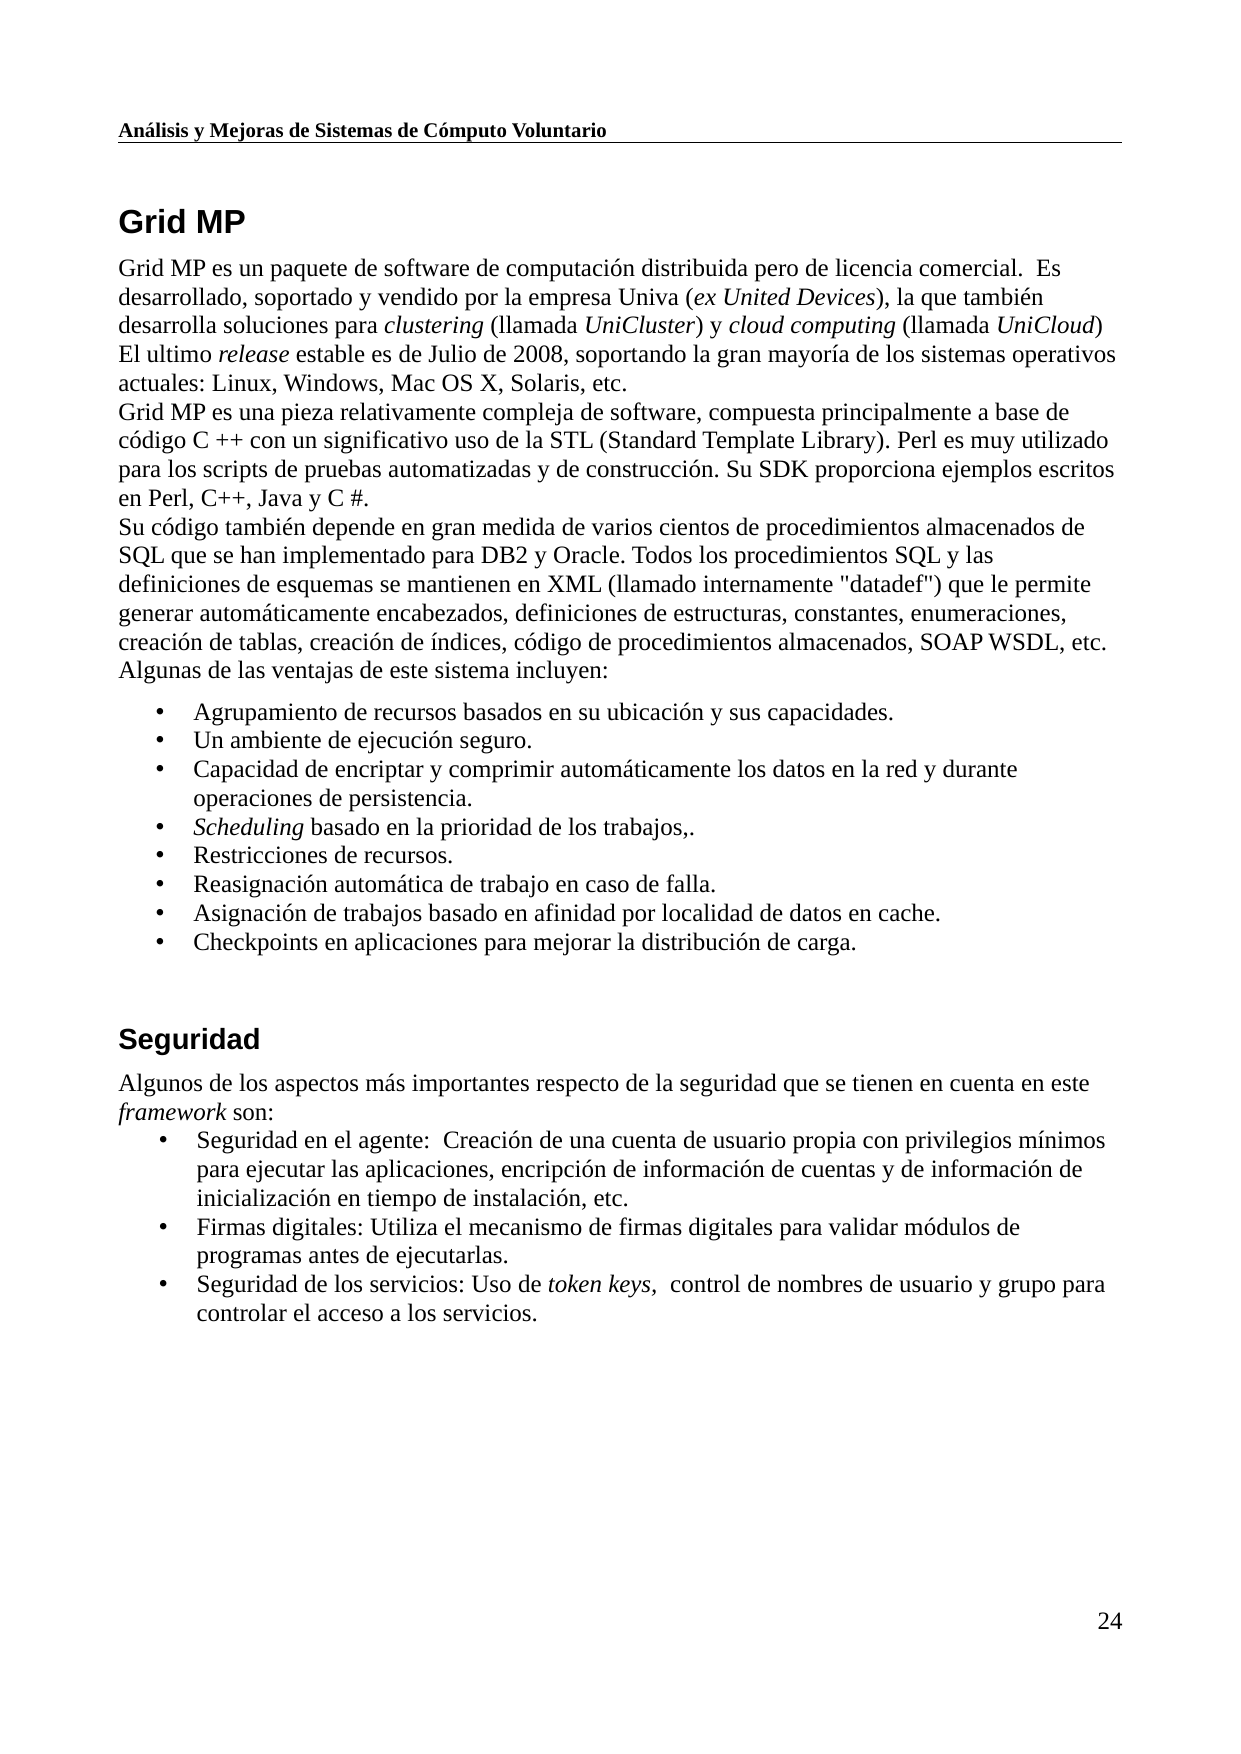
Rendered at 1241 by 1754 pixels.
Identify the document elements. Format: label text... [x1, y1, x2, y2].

list Asignación de trabajos basado en afinidad por localidad de datos en cache. [156, 898, 1122, 927]
text El ultimo release estable es de Julio de 2008, soportando la gran mayoría de los sistemas operativos actuales: Linux, Windows, Mac OS X, Solaris, etc. [118, 339, 1122, 397]
list Capacidad de encriptar y comprimir automáticamente los datos en la red y durante operaciones de persistencia. [156, 754, 1122, 812]
subtitle Seguridad [118, 1022, 1122, 1055]
list Scheduling basado en la prioridad de los trabajos,. [156, 812, 1122, 841]
list Restricciones de recursos. [156, 841, 1122, 869]
text Grid MP es un paquete de software de computación distribuida pero de licencia comercial. Es desarrollado, soportado y vendido por la empresa Univa (ex United Devices), la que también desarrolla soluciones para clustering (llamada UniCluster) y cloud computing (llamada UniCloud) [118, 253, 1122, 339]
subtitle Grid MP [118, 202, 1122, 241]
list Un ambiente de ejecución seguro. [156, 726, 1122, 754]
list Seguridad en el agente: Creación de una cuenta de usuario propia con privilegios mínimos para ejecutar las aplicaciones, encripción de información de cuentas y de información de inicialización en tiempo de instalación, etc. [159, 1125, 1122, 1212]
text Grid MP es una pieza relativamente compleja de software, compuesta principalmente a base de código C ++ con un significativo uso de la STL (Standard Template Library). Perl es muy utilizado para los scripts de pruebas automatizadas y de construcción. Su SDK proporciona ejemplos escritos en Perl, C++, Java y C #. Su código también depende en gran medida de varios cientos de procedimientos almacenados de SQL que se han implementado para DB2 y Oracle. Todos los procedimientos SQL y las definiciones de esquemas se mantienen en XML (llamado internamente "datadef") que le permite generar automáticamente encabezados, definiciones de estructuras, constantes, enumeraciones, creación de tablas, creación de índices, código de procedimientos almacenados, SOAP WSDL, etc. [118, 397, 1122, 656]
text Algunas de las ventajas de este sistema incluyen: [118, 656, 1122, 684]
list Seguridad de los servicios: Uso de token keys, control de nombres de usuario y grupo para controlar el acceso a los servicios. [159, 1269, 1122, 1327]
text Algunos de los aspectos más importantes respecto de la seguridad que se tienen en cuenta en este framework son: [118, 1068, 1122, 1125]
list Firmas digitales: Utiliza el mecanismo de firmas digitales para validar módulos de programas antes de ejecutarlas. [159, 1212, 1122, 1269]
list Reasignación automática de trabajo en caso de falla. [156, 869, 1122, 898]
list Checkpoints en aplicaciones para mejorar la distribución de carga. [156, 927, 1122, 956]
list Agrupamiento de recursos basados en su ubicación y sus capacidades. [156, 697, 1122, 726]
